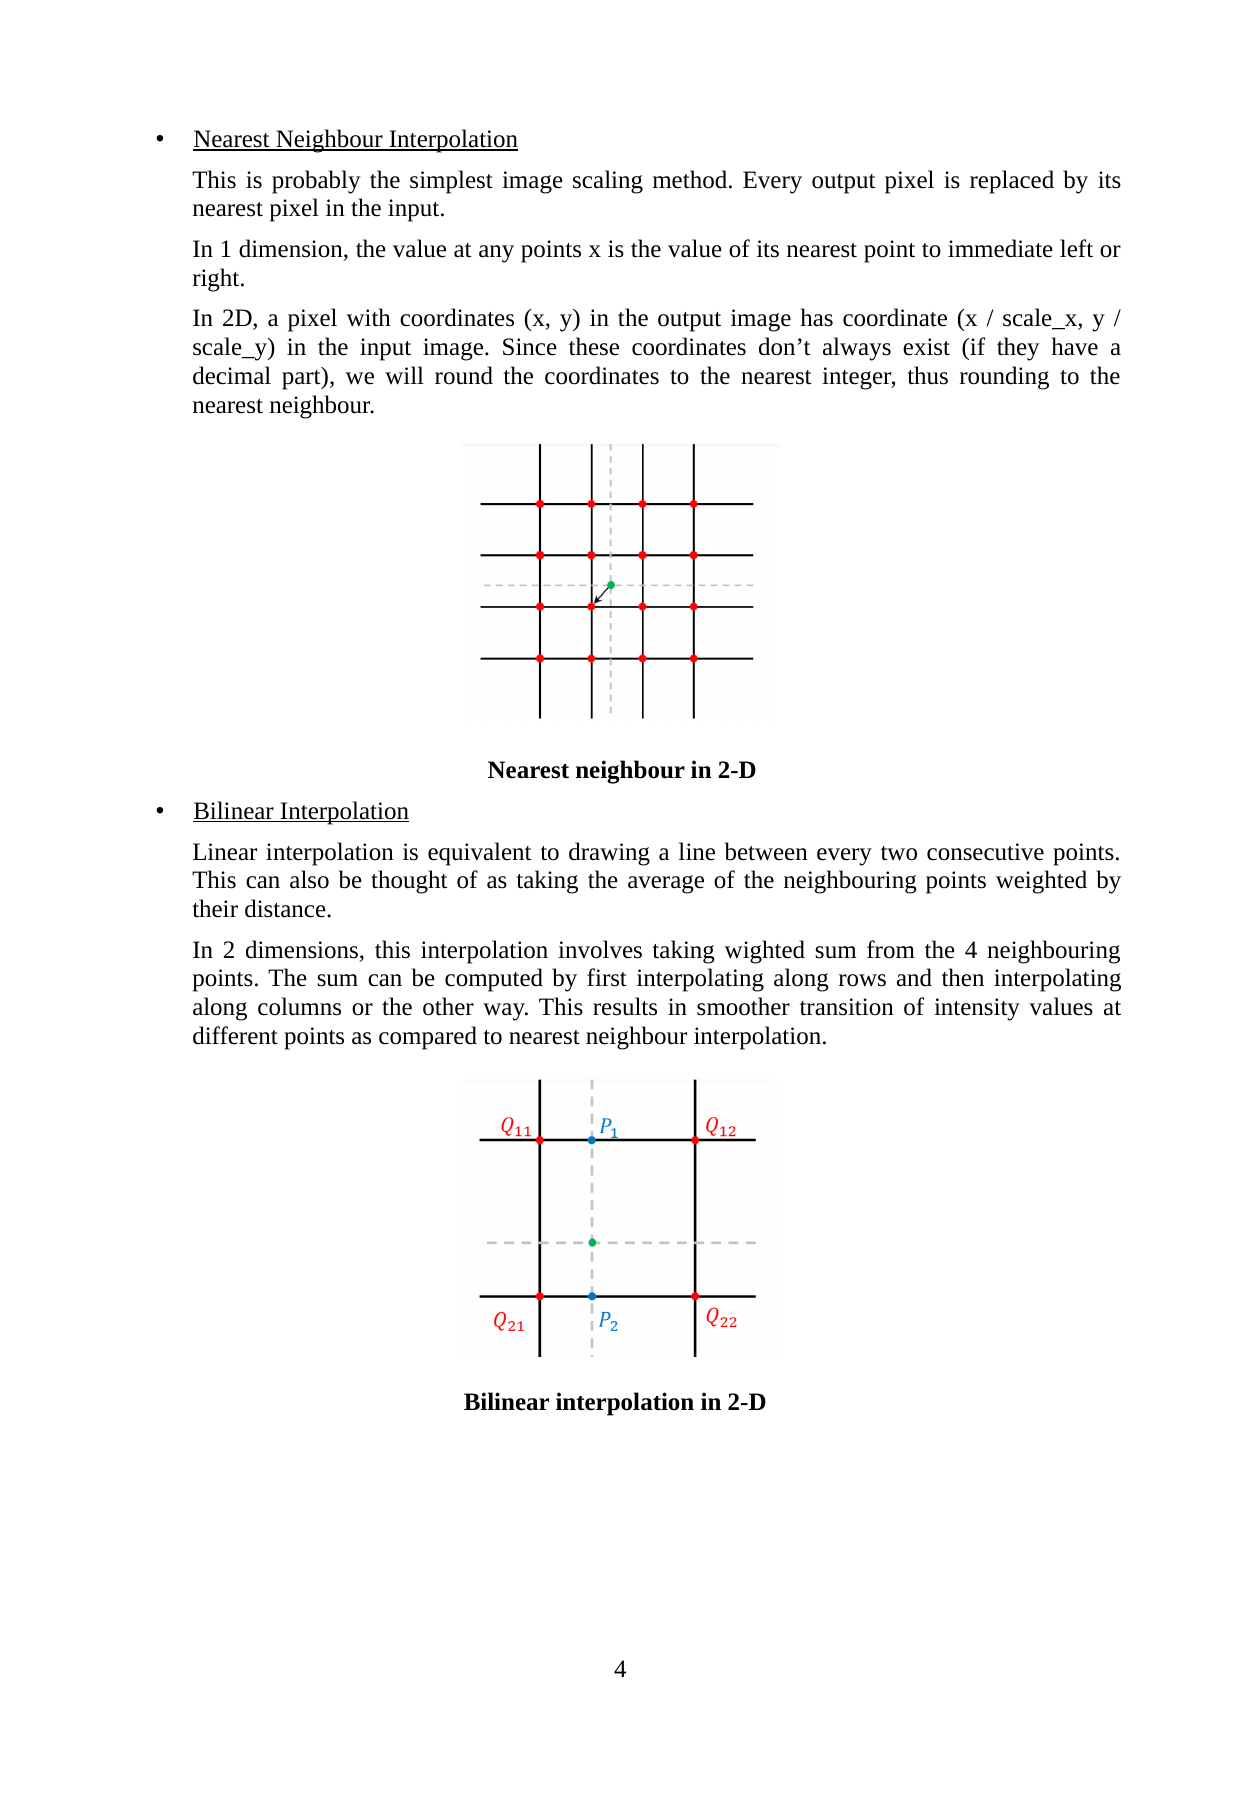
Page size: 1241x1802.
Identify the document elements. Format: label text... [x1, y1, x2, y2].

text In 2D, a pixel with coordinates (x, y) in the output image has coordinate (x / scale_x, y / scale_y) in the input image. Since these coordinates don’t always exist (if they have a decimal part), we will round the coordinates to the nearest integer, thus rounding to the nearest neighbour. [192, 303, 1122, 418]
picture [458, 1077, 782, 1359]
list Nearest Neighbour Interpolation [156, 124, 1122, 153]
picture [460, 441, 780, 724]
text This is probably the simplest image scaling method. Every output pixel is replaced by its nearest pixel in the input. [192, 165, 1122, 222]
text In 1 dimension, the value at any points x is the value of its nearest point to immediate left or right. [192, 234, 1122, 292]
text Nearest neighbour in 2-D [118, 755, 1122, 784]
text Bilinear interpolation in 2-D [118, 1387, 1122, 1415]
text Linear interpolation is equivalent to drawing a line between every two consecutive points. This can also be thought of as taking the average of the neighbouring points weighted by their distance. [192, 837, 1122, 923]
list Bilinear Interpolation [156, 796, 1122, 825]
text In 2 dimensions, this interpolation involves taking wighted sum from the 4 neighbouring points. The sum can be computed by first interpolating along rows and then interpolating along columns or the other way. This results in smoother transition of intensity values at different points as compared to nearest neighbour interpolation. [192, 935, 1122, 1050]
